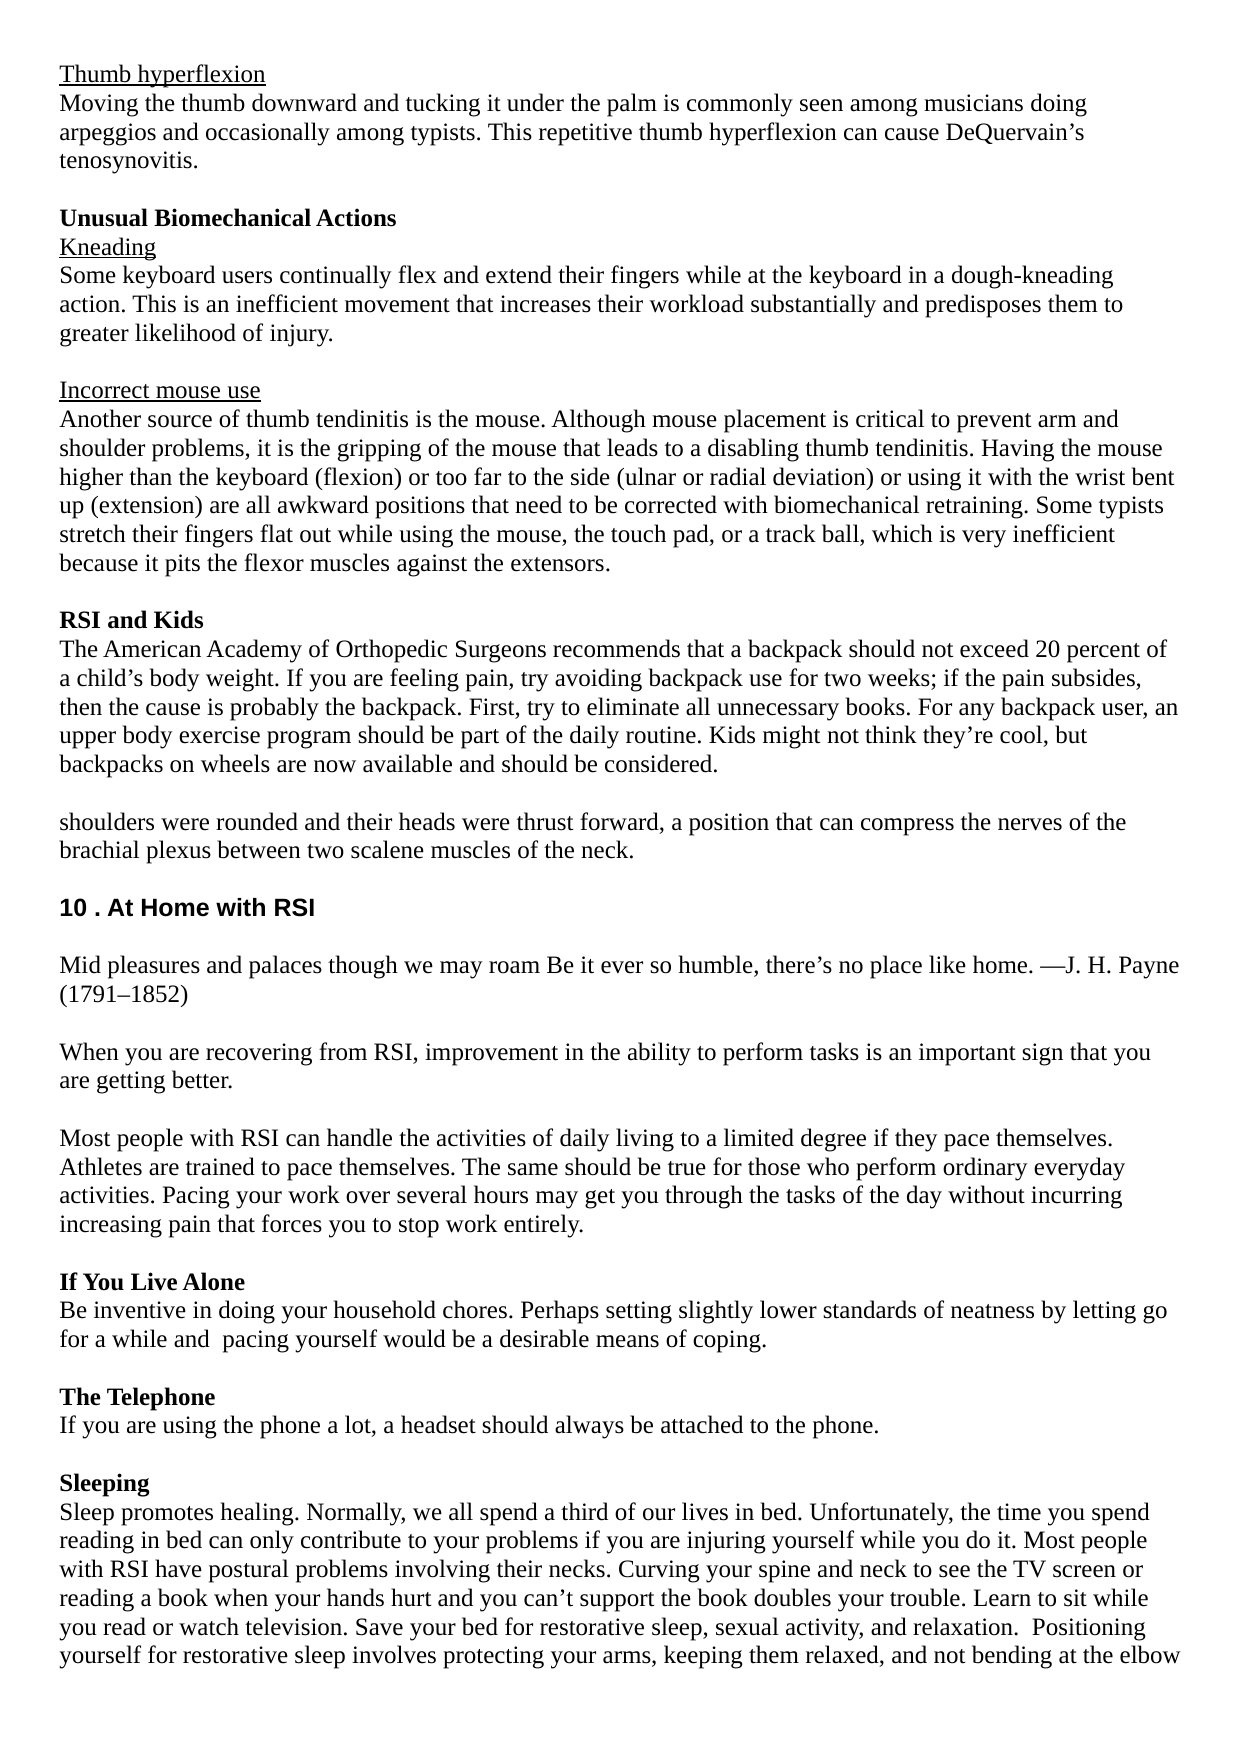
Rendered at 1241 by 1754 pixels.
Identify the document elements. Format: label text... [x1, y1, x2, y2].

text Moving the thumb downward and tucking it under the palm is commonly seen among musicians doing arpeggios and occasionally among typists. This repetitive thumb hyperflexion can cause DeQuervain’s tenosynovitis. [59, 88, 1181, 174]
text If you are using the phone a lot, a headset should always be attached to the phone. [59, 1410, 1181, 1439]
text Be inventive in doing your household chores. Perhaps setting slightly lower standards of neatness by letting go for a while and pacing yourself would be a desirable means of coping. [59, 1295, 1181, 1353]
text Unusual Biomechanical Actions [59, 203, 1181, 232]
text Incorrect mouse use [59, 375, 1181, 404]
text Sleep promotes healing. Normally, we all spend a third of our lives in bed. Unfortunately, the time you spend reading in bed can only contribute to your problems if you are injuring yourself while you do it. Most people with RSI have postural problems involving their necks. Curving your spine and neck to see the TV screen or reading a book when your hands hurt and you can’t support the book doubles your trouble. Learn to sit while you read or watch television. Save your bed for restorative sleep, sexual activity, and relaxation. Positioning yourself for restorative sleep involves protecting your arms, keeping them relaxed, and not bending at the elbow [59, 1497, 1181, 1669]
text RSI and Kids [59, 605, 1181, 634]
text If You Live Alone [59, 1267, 1181, 1295]
text Sleeping [59, 1468, 1181, 1497]
text shoulders were rounded and their heads were thrust forward, a position that can compress the nerves of the brachial plexus between two scalene muscles of the neck. [59, 807, 1181, 864]
text When you are recovering from RSI, improvement in the ability to perform tasks is an important sign that you are getting better. [59, 1037, 1181, 1094]
text Kneading [59, 232, 1181, 260]
text Thumb hyperflexion [59, 59, 1181, 88]
text The Telephone [59, 1382, 1181, 1410]
text 10 . At Home with RSI [59, 893, 1181, 922]
text Most people with RSI can handle the activities of daily living to a limited degree if they pace themselves. Athletes are trained to pace themselves. The same should be true for those who perform ordinary everyday activities. Pacing your work over several hours may get you through the tasks of the day without incurring increasing pain that forces you to stop work entirely. [59, 1123, 1181, 1238]
text Another source of thumb tendinitis is the mouse. Although mouse placement is critical to prevent arm and shoulder problems, it is the gripping of the mouse that leads to a disabling thumb tendinitis. Having the mouse higher than the keyboard (flexion) or too far to the side (ulnar or radial deviation) or using it with the wrist bent up (extension) are all awkward positions that need to be corrected with biomechanical retraining. Some typists stretch their fingers flat out while using the mouse, the touch pad, or a track ball, which is very inefficient because it pits the flexor muscles against the extensors. [59, 404, 1181, 577]
text Some keyboard users continually flex and extend their fingers while at the keyboard in a dough-kneading action. This is an inefficient movement that increases their workload substantially and predisposes them to greater likelihood of injury. [59, 260, 1181, 347]
text Mid pleasures and palaces though we may roam Be it ever so humble, there’s no place like home. —J. H. Payne (1791–1852) [59, 950, 1181, 1008]
text The American Academy of Orthopedic Surgeons recommends that a backpack should not exceed 20 percent of a child’s body weight. If you are feeling pain, try avoiding backpack use for two weeks; if the pain subsides, then the cause is probably the backpack. First, try to eliminate all unnecessary books. For any backpack user, an upper body exercise program should be part of the daily routine. Kids might not think they’re cool, but backpacks on wheels are now available and should be considered. [59, 634, 1181, 778]
